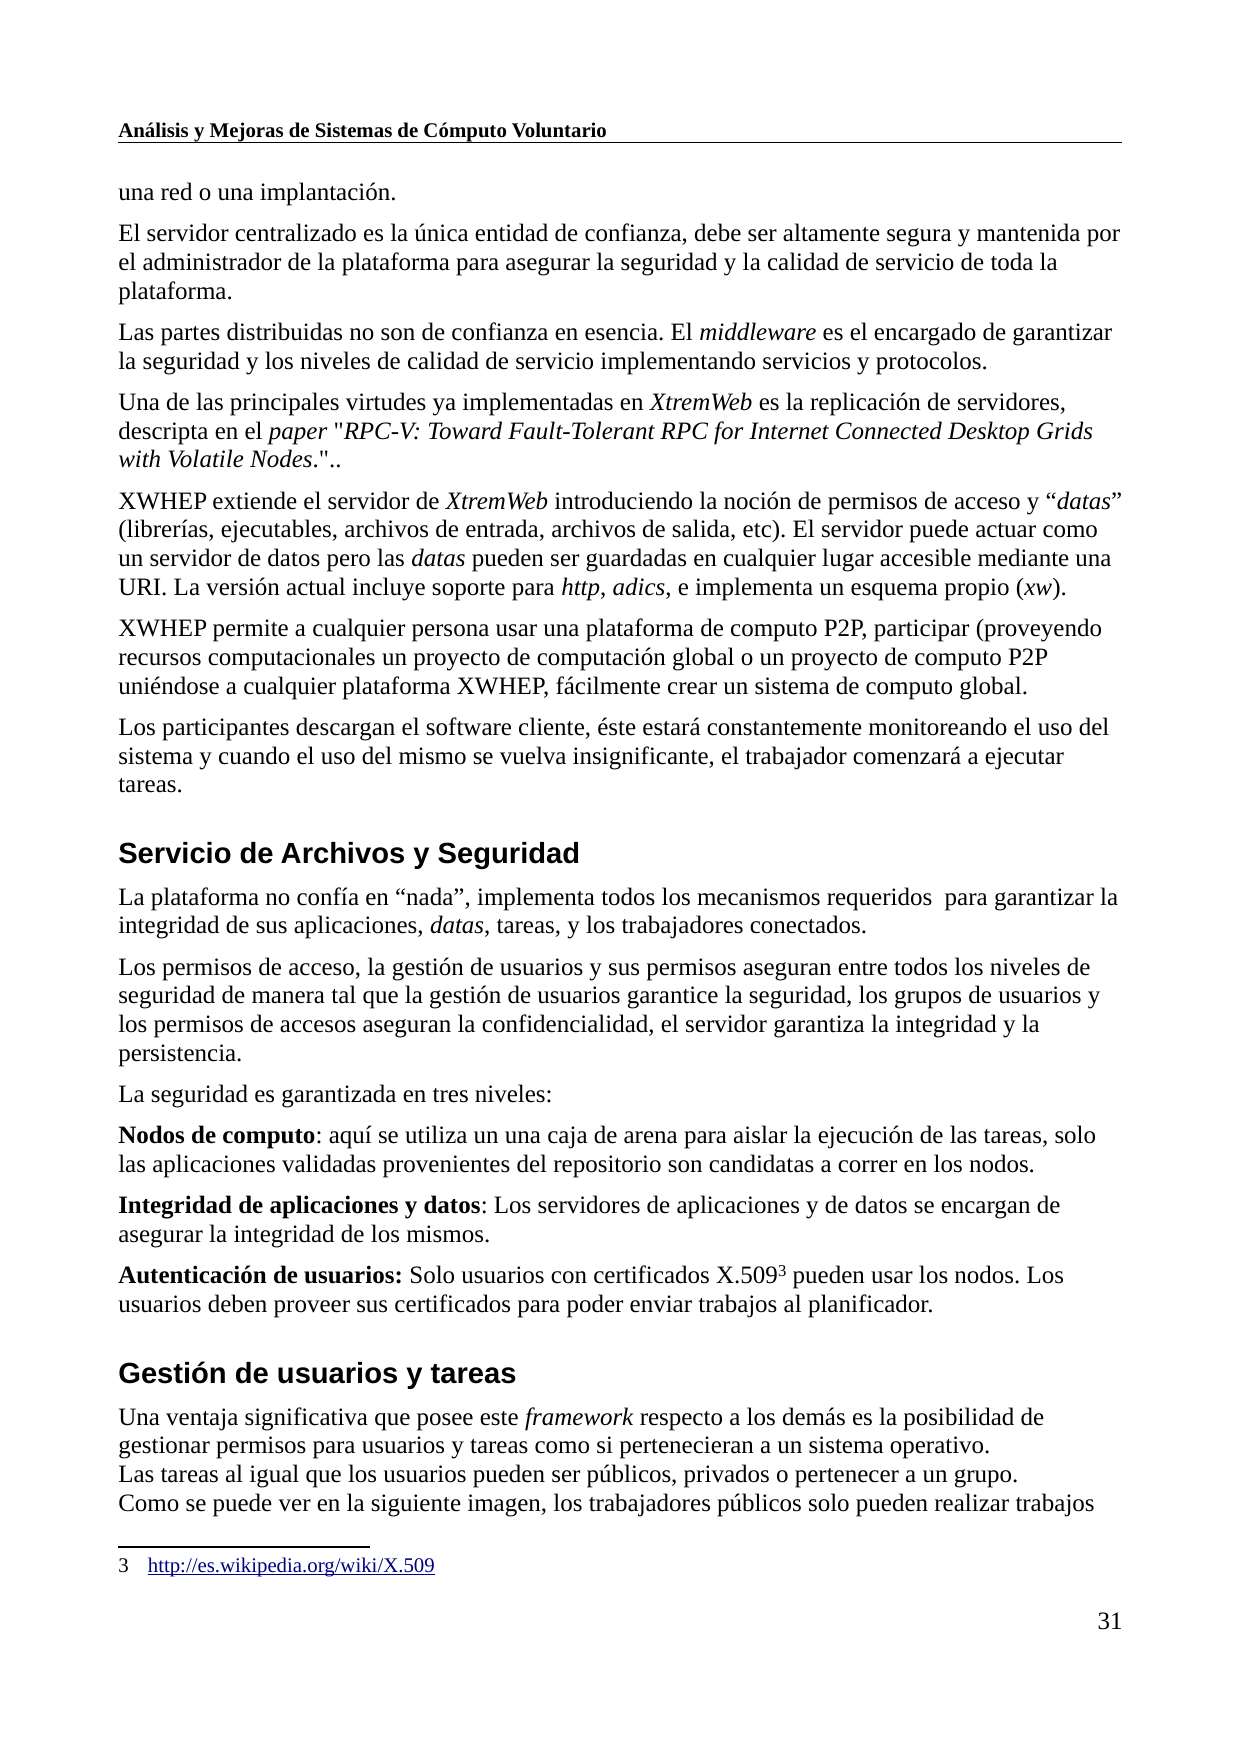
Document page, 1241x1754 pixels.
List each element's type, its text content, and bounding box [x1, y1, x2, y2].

text Las partes distribuidas no son de confianza en esencia. El middleware es el encargado de garantizar la seguridad y los niveles de calidad de servicio implementando servicios y protocolos. [118, 317, 1122, 374]
subtitle Servicio de Archivos y Seguridad [118, 836, 1122, 869]
text una red o una implantación. [118, 177, 1122, 206]
text La plataforma no confía en “nada”, implementa todos los mecanismos requeridos para garantizar la integridad de sus aplicaciones, datas, tareas, y los trabajadores conectados. [118, 882, 1122, 939]
text Los permisos de acceso, la gestión de usuarios y sus permisos aseguran entre todos los niveles de seguridad de manera tal que la gestión de usuarios garantice la seguridad, los grupos de usuarios y los permisos de accesos aseguran la confidencialidad, el servidor garantiza la integridad y la persistencia. [118, 952, 1122, 1067]
text La seguridad es garantizada en tres niveles: [118, 1079, 1122, 1108]
text Los participantes descargan el software cliente, éste estará constantemente monitoreando el uso del sistema y cuando el uso del mismo se vuelva insignificante, el trabajador comenzará a ejecutar tareas. [118, 712, 1122, 798]
text Una de las principales virtudes ya implementadas en XtremWeb es la replicación de servidores, descripta en el paper "RPC-V: Toward Fault-Tolerant RPC for Internet Connected Desktop Grids with Volatile Nodes.".. [118, 387, 1122, 473]
text Las tareas al igual que los usuarios pueden ser públicos, privados o pertenecer a un grupo. [118, 1459, 1122, 1488]
text El servidor centralizado es la única entidad de confianza, debe ser altamente segura y mantenida por el administrador de la plataforma para asegurar la seguridad y la calidad de servicio de toda la plataforma. [118, 218, 1122, 304]
text Nodos de computo: aquí se utiliza un una caja de arena para aislar la ejecución de las tareas, solo las aplicaciones validadas provenientes del repositorio son candidatas a correr en los nodos. [118, 1121, 1122, 1178]
text http://es.wikipedia.org/wiki/X.509 [118, 1553, 1122, 1577]
text XWHEP extiende el servidor de XtremWeb introduciendo la noción de permisos de acceso y “datas” (librerías, ejecutables, archivos de entrada, archivos de salida, etc). El servidor puede actuar como un servidor de datos pero las datas pueden ser guardadas en cualquier lugar accesible mediante una URI. La versión actual incluye soporte para http, adics, e implementa un esquema propio (xw). [118, 486, 1122, 601]
subtitle Gestión de usuarios y tareas [118, 1356, 1122, 1389]
text Como se puede ver en la siguiente imagen, los trabajadores públicos solo pueden realizar trabajos [118, 1488, 1122, 1517]
text XWHEP permite a cualquier persona usar una plataforma de computo P2P, participar (proveyendo recursos computacionales un proyecto de computación global o un proyecto de computo P2P uniéndose a cualquier plataforma XWHEP, fácilmente crear un sistema de computo global. [118, 613, 1122, 699]
text Autenticación de usuarios: Solo usuarios con certificados X.509 pueden usar los nodos. Los usuarios deben proveer sus certificados para poder enviar trabajos al planificador. [118, 1261, 1122, 1318]
text Una ventaja significativa que posee este framework respecto a los demás es la posibilidad de gestionar permisos para usuarios y tareas como si pertenecieran a un sistema operativo. [118, 1402, 1122, 1459]
text Integridad de aplicaciones y datos: Los servidores de aplicaciones y de datos se encargan de asegurar la integridad de los mismos. [118, 1191, 1122, 1248]
